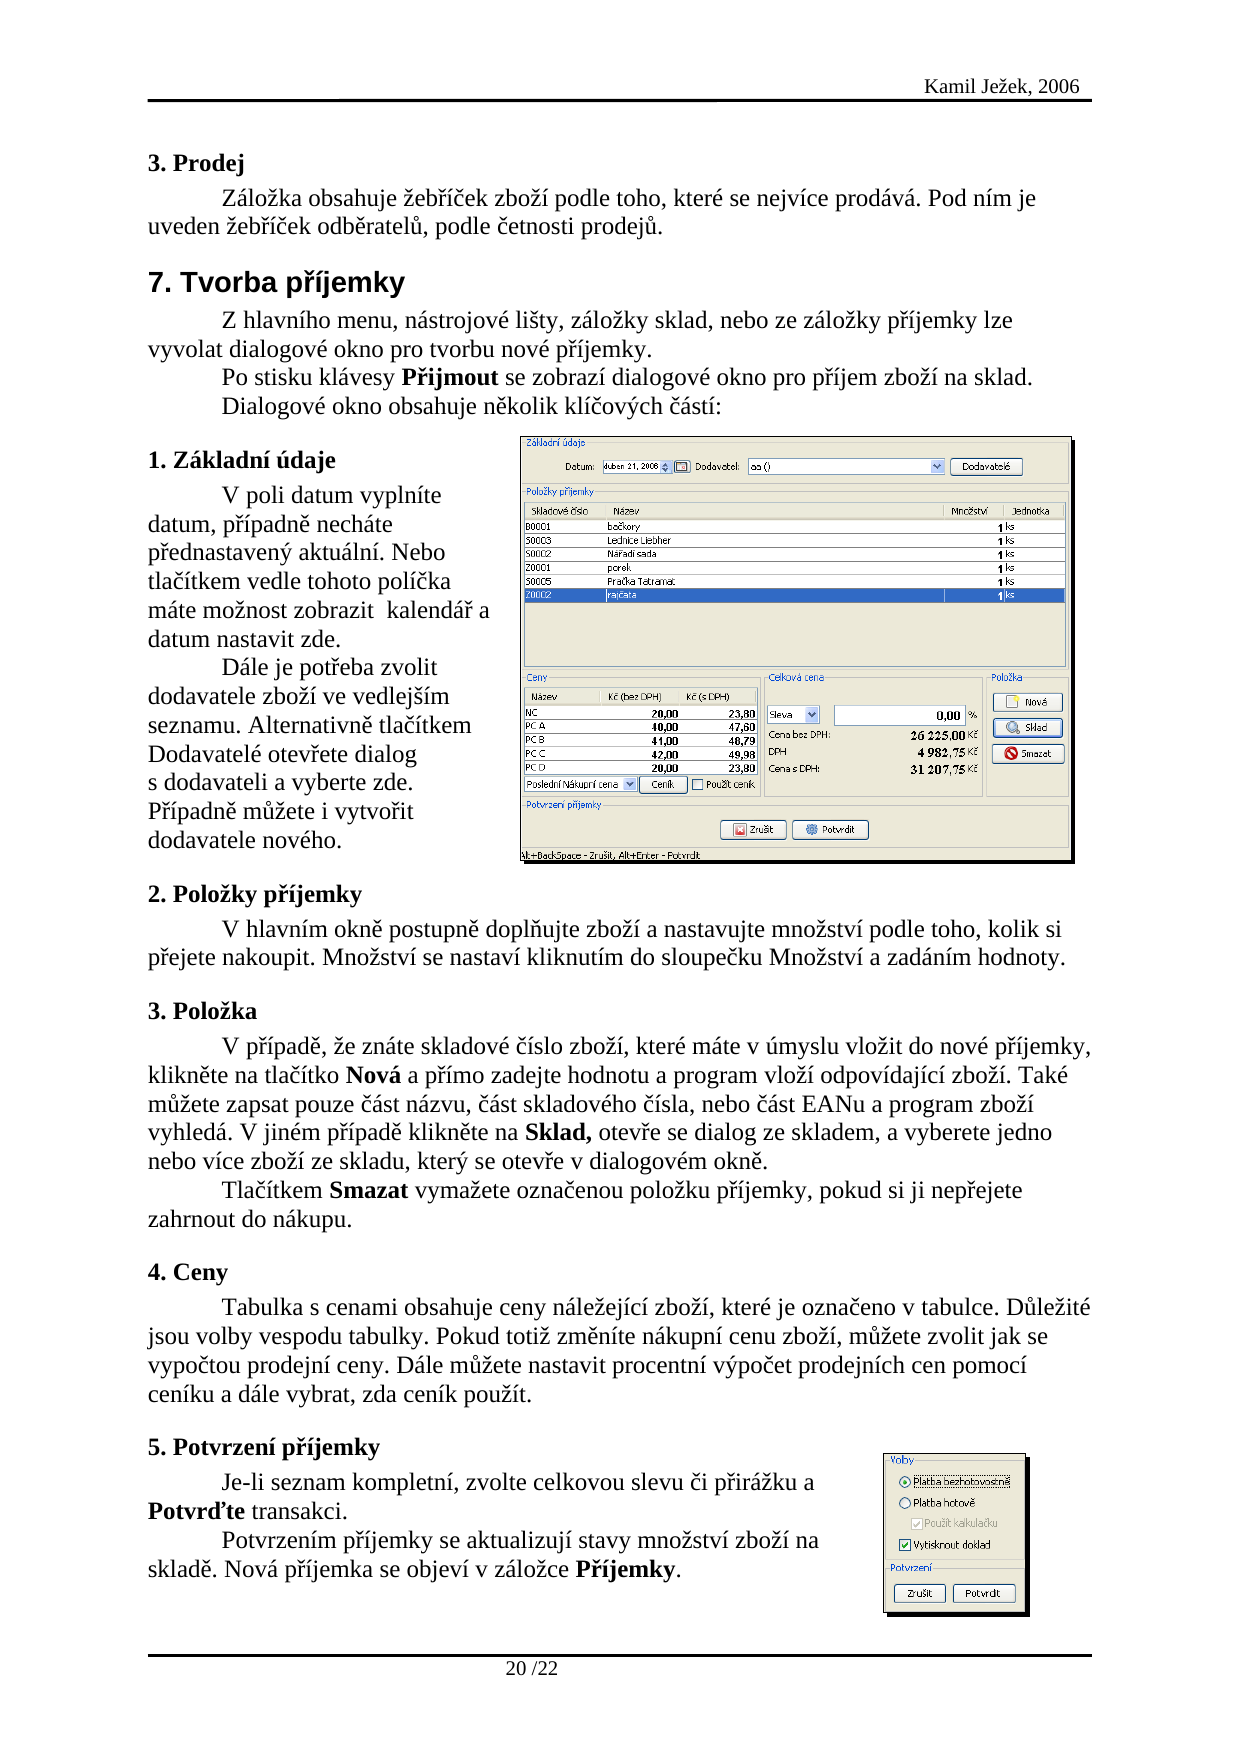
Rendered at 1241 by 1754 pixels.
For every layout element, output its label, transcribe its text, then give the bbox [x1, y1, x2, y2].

subtitle 7. Tvorba příjemky [148, 265, 1092, 299]
text Tlačítkem Smazat vymažete označenou položku příjemky, pokud si ji nepřejete zahrnout do nákupu. [148, 1175, 1092, 1232]
text Záložka obsahuje žebříček zboží podle toho, které se nejvíce prodává. Pod ním je uveden žebříček odběratelů, podle četnosti prodejů. [148, 183, 1092, 240]
text Tabulka s cenami obsahuje ceny náležející zboží, které je označeno v tabulce. Důležité jsou volby vespodu tabulky. Pokud totiž změníte nákupní cenu zboží, můžete zvolit jak se vypočtou prodejní ceny. Dále můžete nastavit procentní výpočet prodejních cen pomocí ceníku a dále vybrat, zda ceník použít. [148, 1292, 1092, 1407]
subtitle [1075, 445, 1092, 474]
picture [521, 437, 1071, 860]
subtitle 3. Položka [148, 996, 1092, 1025]
text Potvrzením příjemky se aktualizují stavy množství zboží na skladě. Nová příjemka se objeví v záložce Příjemky. [148, 1525, 883, 1582]
subtitle 2. Položky příjemky [148, 879, 1092, 907]
picture [884, 1454, 1025, 1612]
subtitle 1. Základní údaje [148, 445, 520, 474]
text Po stisku klávesy Přijmout se zobrazí dialogové okno pro příjem zboží na sklad. [148, 362, 1092, 391]
text Dialogové okno obsahuje několik klíčových částí: [148, 391, 1092, 420]
text Je-li seznam kompletní, zvolte celkovou slevu či přirážku a Potvrďte transakci. [148, 1467, 883, 1525]
subtitle 3. Prodej [148, 148, 1092, 176]
text V hlavním okně postupně doplňujte zboží a nastavujte množství podle toho, kolik si přejete nakoupit. Množství se nastaví kliknutím do sloupečku Množství a zadáním hodnoty. [148, 914, 1092, 971]
text Dále je potřeba zvolit dodavatele zboží ve vedlejším seznamu. Alternativně tlačítkem Dodavatelé otevřete dialog s dodavateli a vyberte zde. Případně můžete i vytvořit dodavatele nového. [148, 652, 520, 854]
text [1030, 1467, 1092, 1525]
text V poli datum vyplníte datum, případně necháte přednastavený aktuální. Nebo tlačítkem vedle tohoto políčka máte možnost zobrazit kalendář a datum nastavit zde. [148, 480, 520, 652]
text [1030, 1525, 1092, 1582]
subtitle 4. Ceny [148, 1257, 1092, 1286]
subtitle 5. Potvrzení příjemky [148, 1432, 1092, 1461]
text V případě, že znáte skladové číslo zboží, které máte v úmyslu vložit do nové příjemky, klikněte na tlačítko Nová a přímo zadejte hodnotu a program vloží odpovídající zboží. Také můžete zapsat pouze část názvu, část skladového čísla, nebo část EANu a program zboží vyhledá. V jiném případě klikněte na Sklad, otevře se dialog ze skladem, a vyberete jedno nebo více zboží ze skladu, který se otevře v dialogovém okně. [148, 1031, 1092, 1175]
text Z hlavního menu, nástrojové lišty, záložky sklad, nebo ze záložky příjemky lze vyvolat dialogové okno pro tvorbu nové příjemky. [148, 305, 1092, 362]
